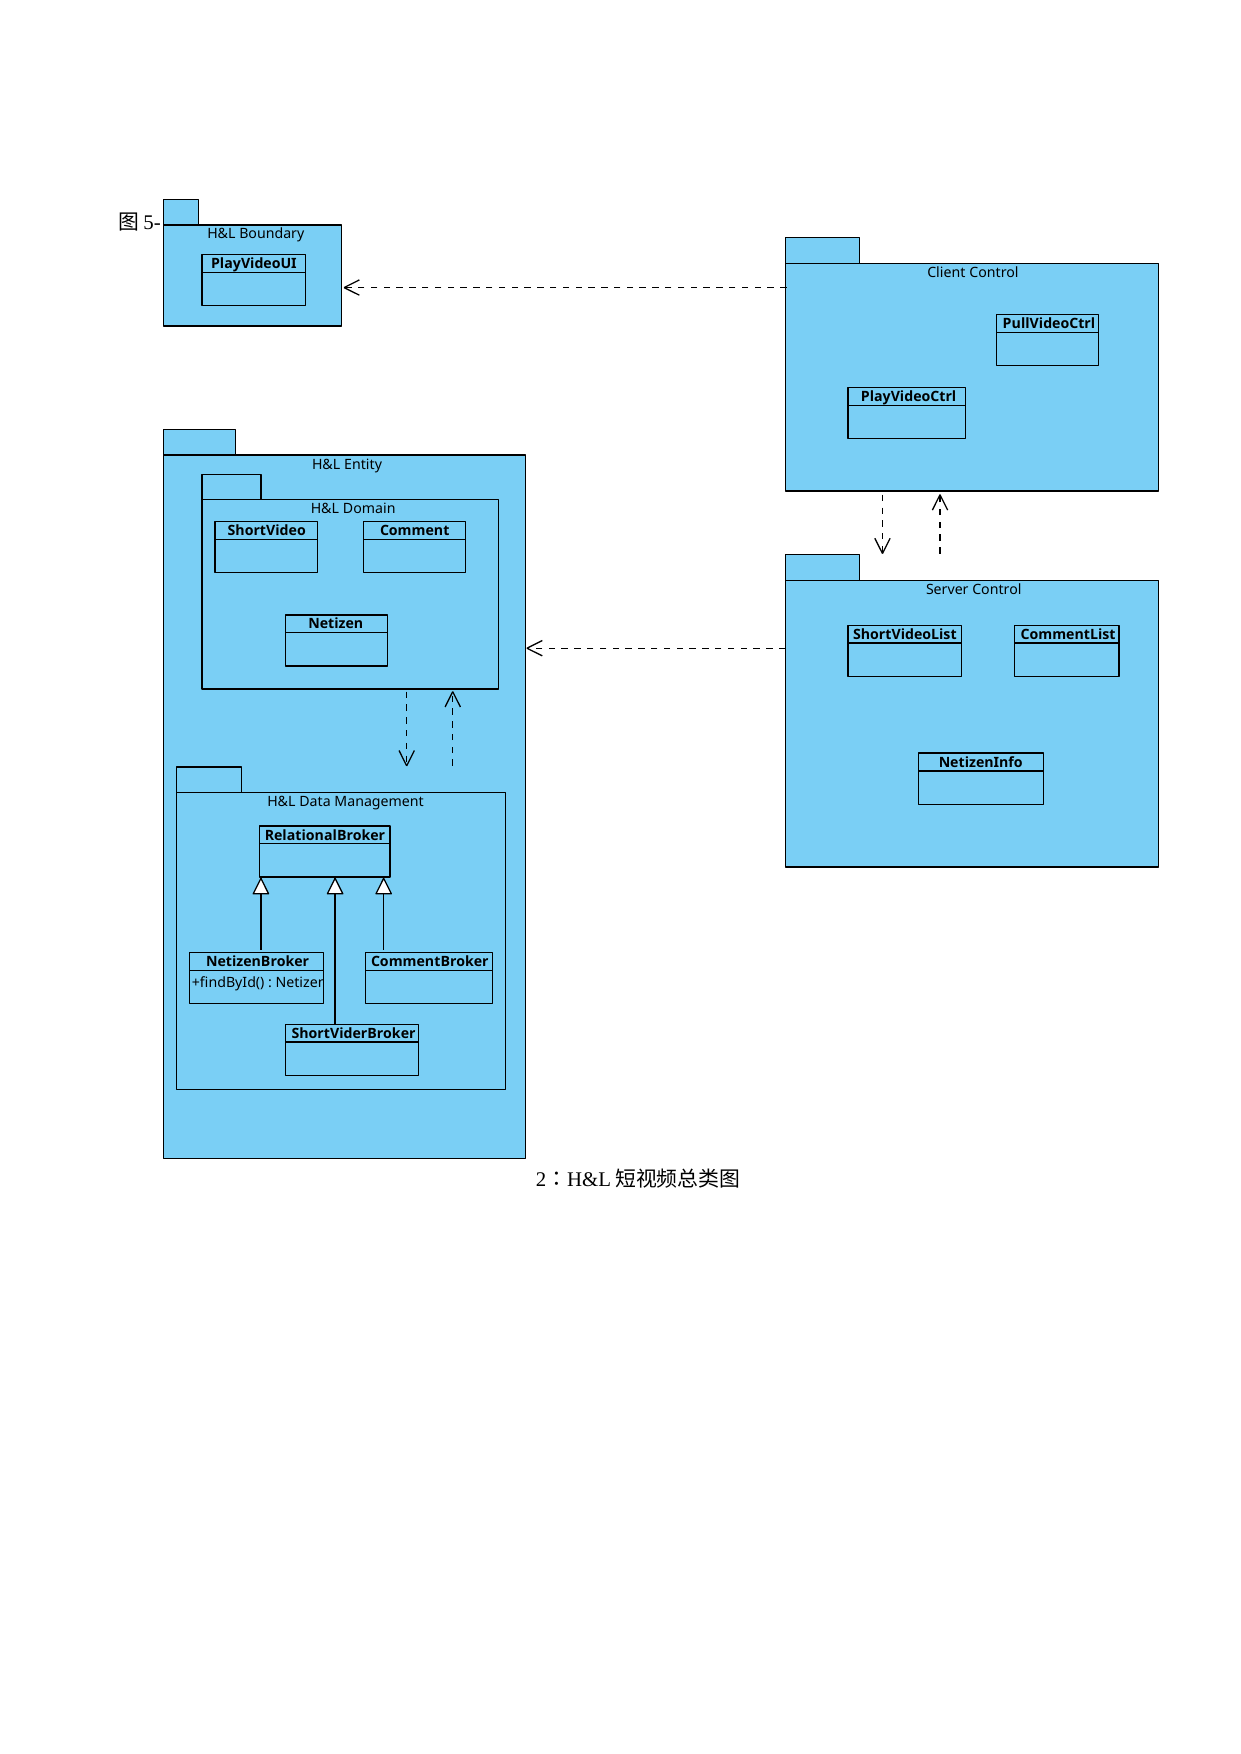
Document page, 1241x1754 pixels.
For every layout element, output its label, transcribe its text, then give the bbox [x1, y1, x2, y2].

text 图5-2：H&L短视频总类图 [118, 207, 1122, 1192]
